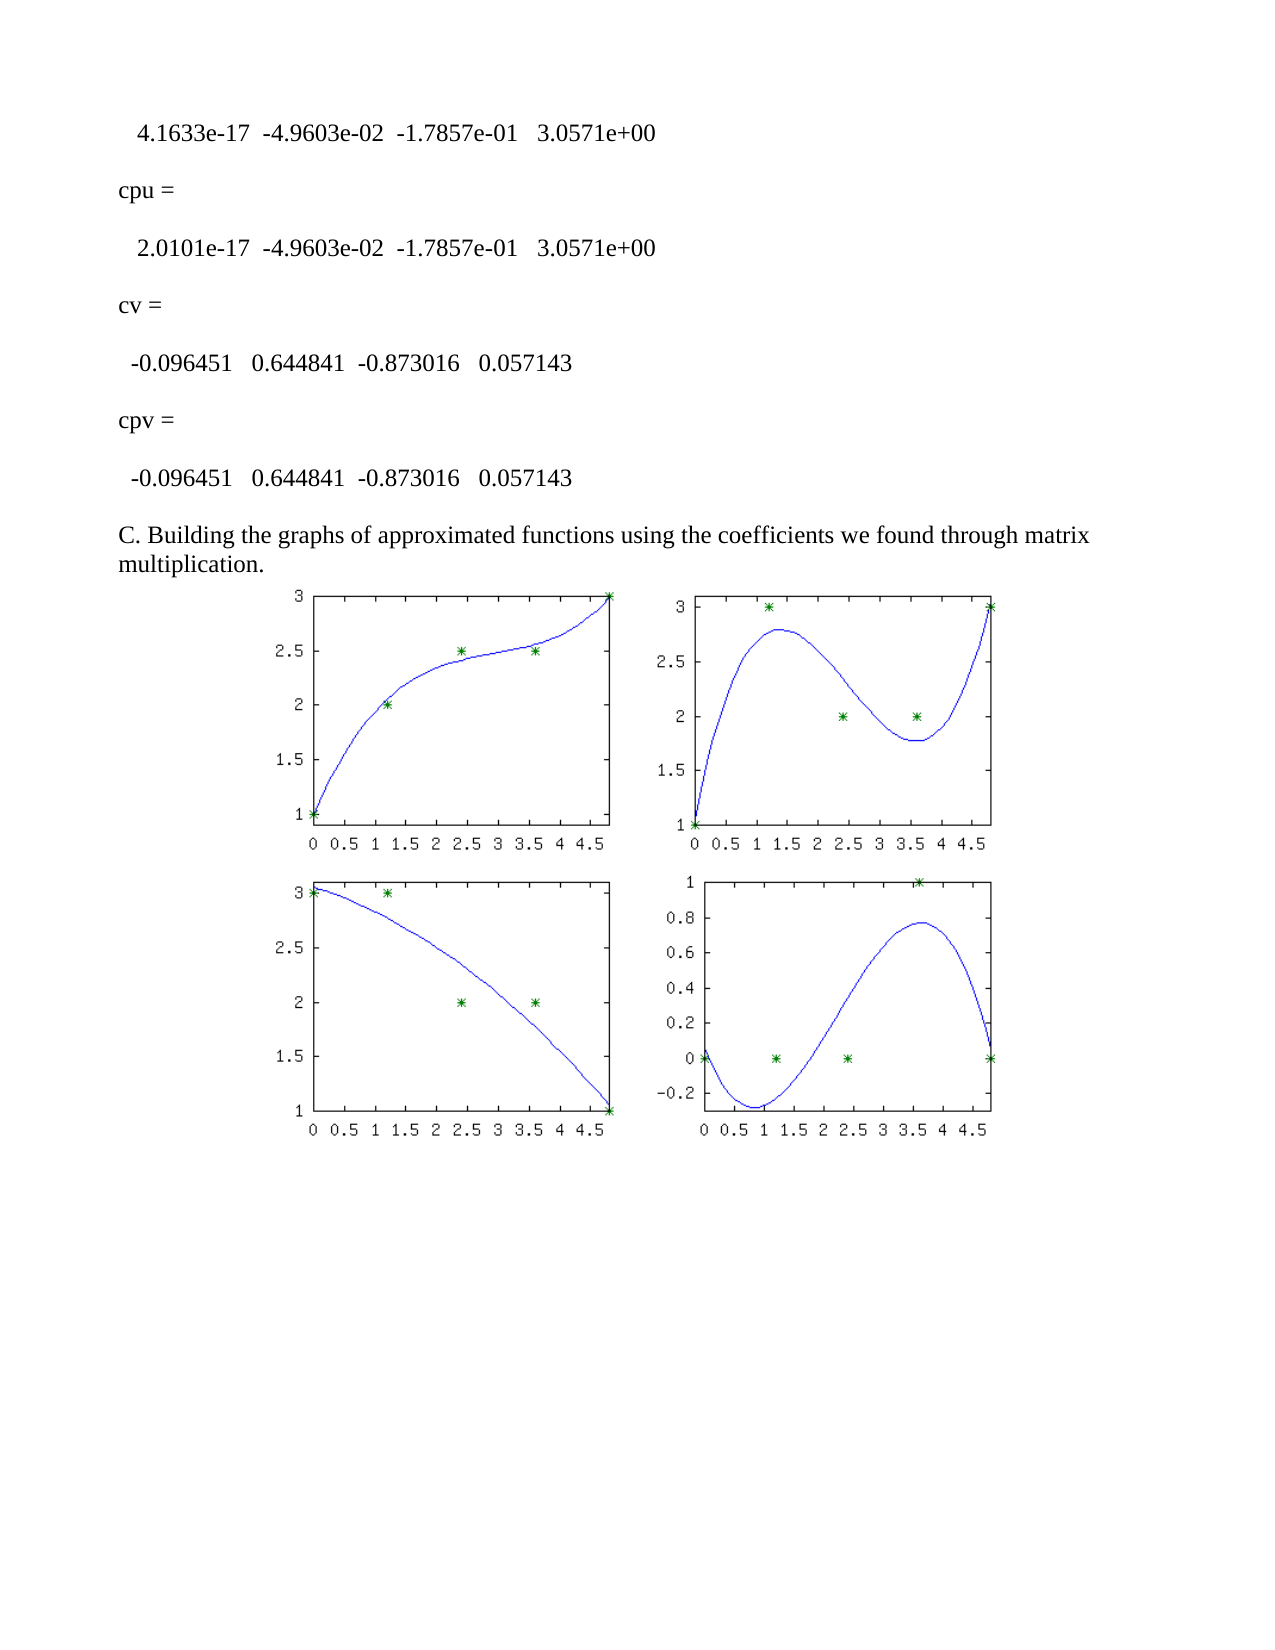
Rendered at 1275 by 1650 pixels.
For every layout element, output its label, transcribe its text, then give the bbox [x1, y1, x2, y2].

text 4.1633e-17 -4.9603e-02 -1.7857e-01 3.0571e+00 [118, 118, 1157, 147]
text cv = [118, 291, 1157, 319]
text cpv = [118, 406, 1157, 434]
text cpu = [118, 176, 1157, 204]
text -0.096451 0.644841 -0.873016 0.057143 [118, 463, 1157, 492]
text C. Building the graphs of approximated functions using the coefficients we found through matrix multiplication. [118, 521, 1157, 578]
picture [256, 578, 1019, 1150]
text 2.0101e-17 -4.9603e-02 -1.7857e-01 3.0571e+00 [118, 233, 1157, 262]
text -0.096451 0.644841 -0.873016 0.057143 [118, 348, 1157, 377]
